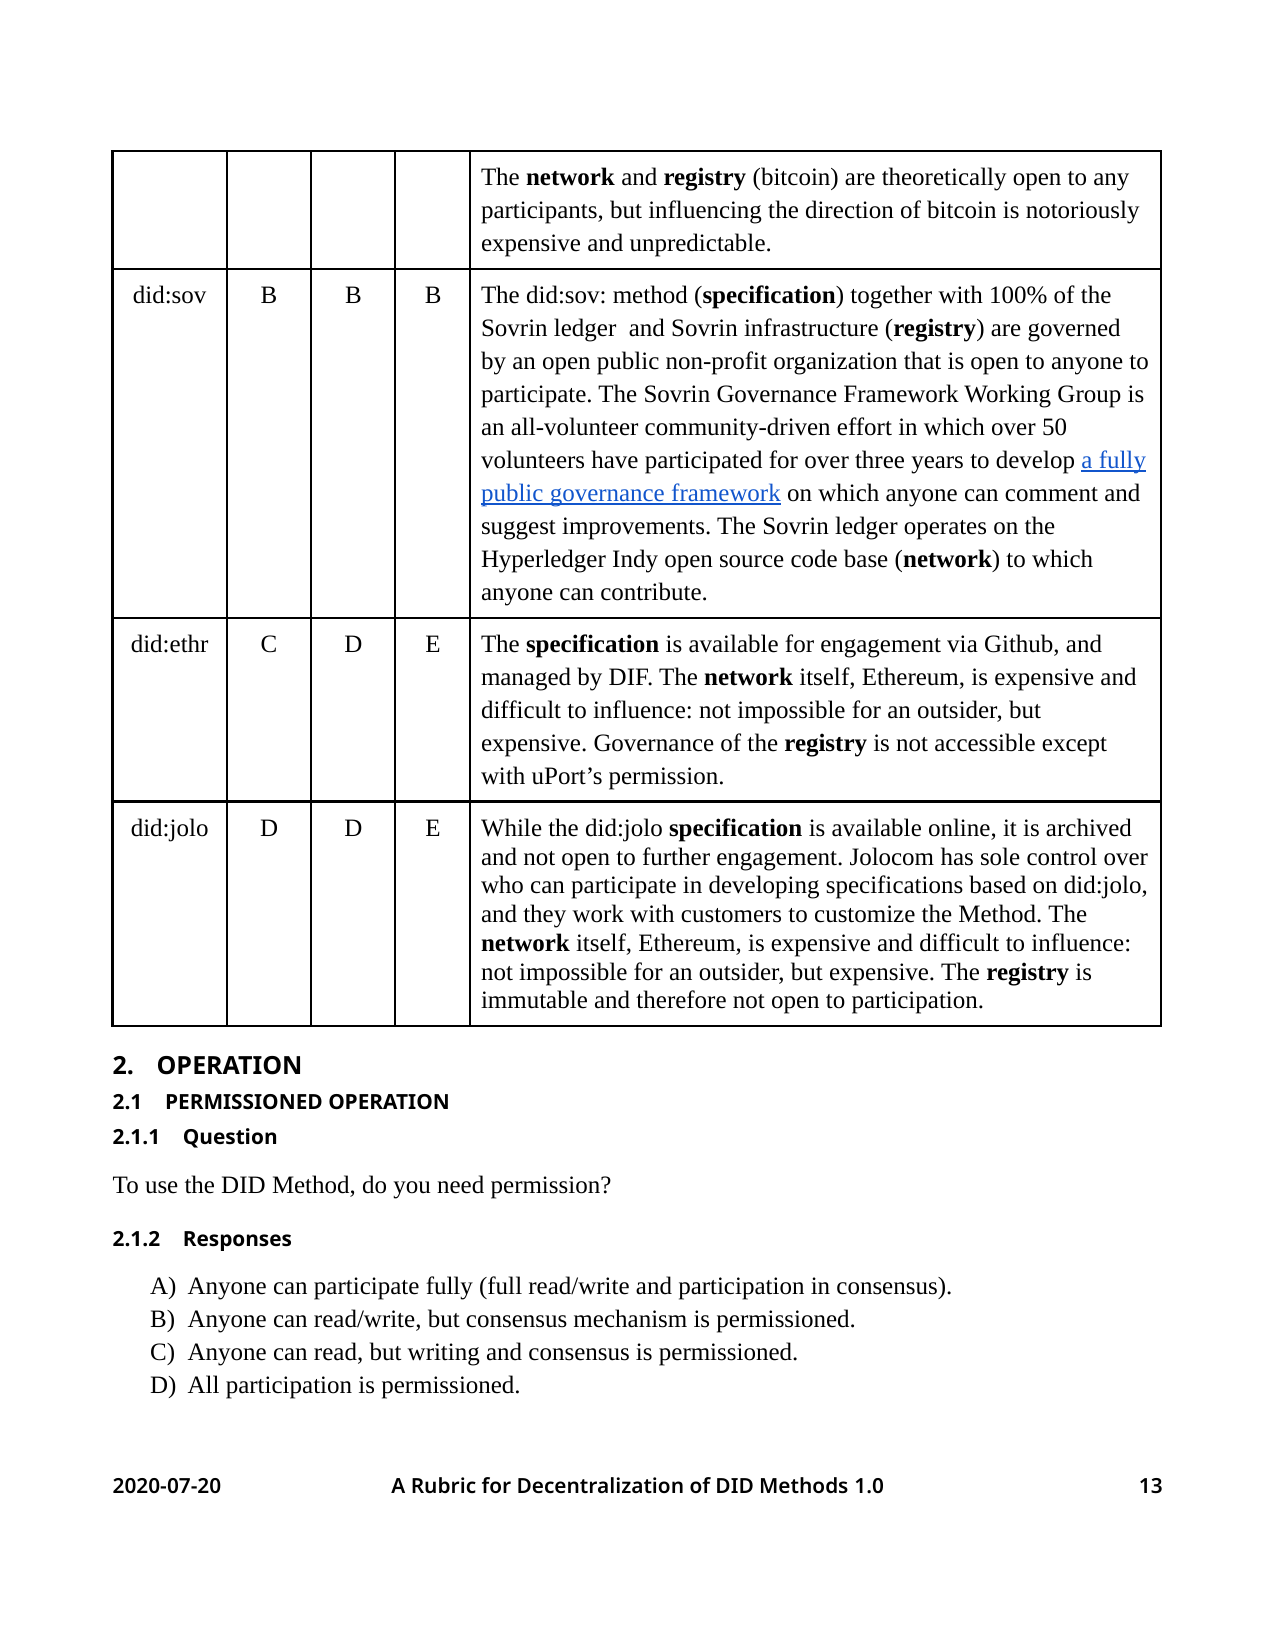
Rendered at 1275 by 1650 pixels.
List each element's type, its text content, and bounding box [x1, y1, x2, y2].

table_cell D [228, 803, 310, 1024]
table_cell The network and registry (bitcoin) are theoretically open to any participants, but influencing the direction of bitcoin is notoriously expensive and unpredictable. [471, 152, 1160, 268]
table_cell did:ethr [114, 619, 226, 800]
list Anyone can participate fully (full read/write and participation in consensus). [150, 1271, 1162, 1300]
subtitle Operation [112, 1048, 1162, 1082]
table_cell did:jolo [114, 803, 226, 1024]
table_cell [228, 152, 310, 268]
table_cell The specification is available for engagement via Github, and managed by DIF. The network itself, Ethereum, is expensive and difficult to influence: not impossible for an outsider, but expensive. Governance of the registry is not accessible except with uPort’s permission. [471, 619, 1160, 800]
table_cell B [228, 270, 310, 617]
list Anyone can read, but writing and consensus is permissioned. [150, 1337, 1162, 1366]
table_cell B [312, 270, 394, 617]
table_cell [396, 152, 469, 268]
list Anyone can read/write, but consensus mechanism is permissioned. [150, 1304, 1162, 1333]
table_cell [114, 152, 226, 268]
table_cell E [396, 619, 469, 800]
table_cell did:sov [114, 270, 226, 617]
subtitle Responses [112, 1224, 1162, 1252]
table_cell C [228, 619, 310, 800]
table_cell B [396, 270, 469, 617]
table_cell [312, 152, 394, 268]
subtitle Permissioned Operation [112, 1087, 1162, 1115]
table_cell D [312, 803, 394, 1024]
table_cell D [312, 619, 394, 800]
table_cell E [396, 803, 469, 1024]
text To use the DID Method, do you need permission? [112, 1170, 1162, 1199]
list All participation is permissioned. [150, 1371, 1162, 1399]
table_cell The did:sov: method (specification) together with 100% of the Sovrin ledger and Sovrin infrastructure (registry) are governed by an open public non-profit organization that is open to anyone to participate. The Sovrin Governance Framework Working Group is an all-volunteer community-driven effort in which over 50 volunteers have participated for over three years to develop a fully public governance framework on which anyone can comment and suggest improvements. The Sovrin ledger operates on the Hyperledger Indy open source code base (network) to which anyone can contribute. [471, 270, 1160, 617]
table_cell While the did:jolo specification is available online, it is archived and not open to further engagement. Jolocom has sole control over who can participate in developing specifications based on did:jolo, and they work with customers to customize the Method. The network itself, Ethereum, is expensive and difficult to influence: not impossible for an outsider, but expensive. The registry is immutable and therefore not open to participation. [471, 803, 1160, 1024]
subtitle Question [112, 1122, 1162, 1151]
